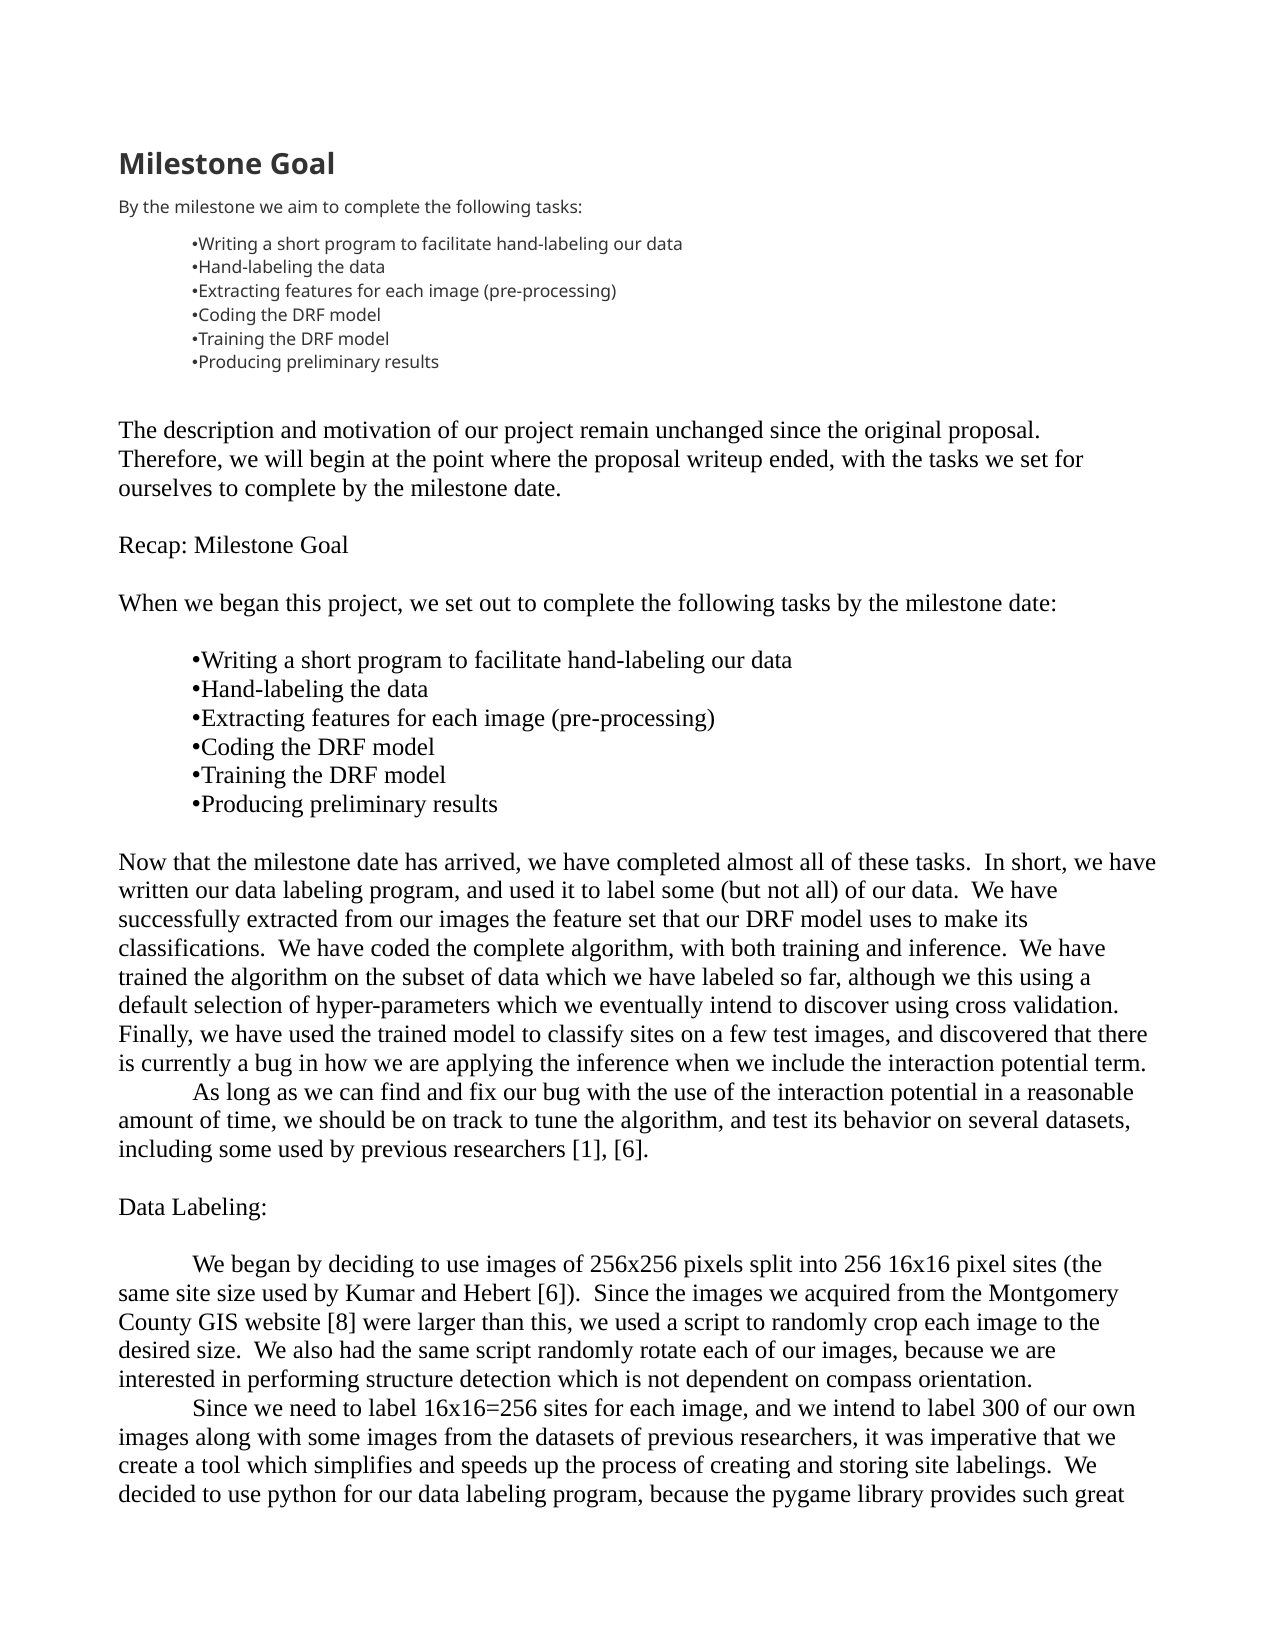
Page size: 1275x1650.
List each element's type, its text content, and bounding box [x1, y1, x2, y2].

text Now that the milestone date has arrived, we have completed almost all of these tasks. In short, we have written our data labeling program, and used it to label some (but not all) of our data. We have successfully extracted from our images the feature set that our DRF model uses to make its classifications. We have coded the complete algorithm, with both training and inference. We have trained the algorithm on the subset of data which we have labeled so far, although we this using a default selection of hyper-parameters which we eventually intend to discover using cross validation. Finally, we have used the trained model to classify sites on a few test images, and discovered that there is currently a bug in how we are applying the inference when we include the interaction potential term. [118, 847, 1157, 1077]
list Writing a short program to facilitate hand-labeling our data [118, 645, 1157, 674]
list Coding the DRF model [118, 732, 1157, 760]
list Producing preliminary results [118, 789, 1157, 818]
list Writing a short program to facilitate hand-labeling our data [118, 232, 1157, 255]
list Hand-labeling the data [118, 255, 1157, 279]
text Data Labeling: [118, 1192, 1157, 1220]
text Recap: Milestone Goal [118, 530, 1157, 559]
text As long as we can find and fix our bug with the use of the interaction potential in a reasonable amount of time, we should be on track to tune the algorithm, and test its behavior on several datasets, including some used by previous researchers [1], [6]. [118, 1077, 1157, 1163]
subtitle Milestone Goal [118, 143, 1157, 183]
text By the milestone we aim to complete the following tasks: [118, 195, 1157, 219]
text The description and motivation of our project remain unchanged since the original proposal. Therefore, we will begin at the point where the proposal writeup ended, with the tasks we set for ourselves to complete by the milestone date. [118, 415, 1157, 502]
text We began by deciding to use images of 256x256 pixels split into 256 16x16 pixel sites (the same site size used by Kumar and Hebert [6]). Since the images we acquired from the Montgomery County GIS website [8] were larger than this, we used a script to randomly crop each image to the desired size. We also had the same script randomly rotate each of our images, because we are interested in performing structure detection which is not dependent on compass orientation. [118, 1249, 1157, 1393]
text Since we need to label 16x16=256 sites for each image, and we intend to label 300 of our own images along with some images from the datasets of previous researchers, it was imperative that we create a tool which simplifies and speeds up the process of creating and storing site labelings. We decided to use python for our data labeling program, because the pygame library provides such great [118, 1393, 1157, 1508]
list Extracting features for each image (pre-processing) [118, 279, 1157, 303]
list Coding the DRF model [118, 303, 1157, 327]
text When we began this project, we set out to complete the following tasks by the milestone date: [118, 588, 1157, 617]
list Hand-labeling the data [118, 674, 1157, 703]
list Extracting features for each image (pre-processing) [118, 703, 1157, 732]
list Training the DRF model [118, 760, 1157, 789]
list Producing preliminary results [118, 350, 1157, 374]
list Training the DRF model [118, 327, 1157, 350]
